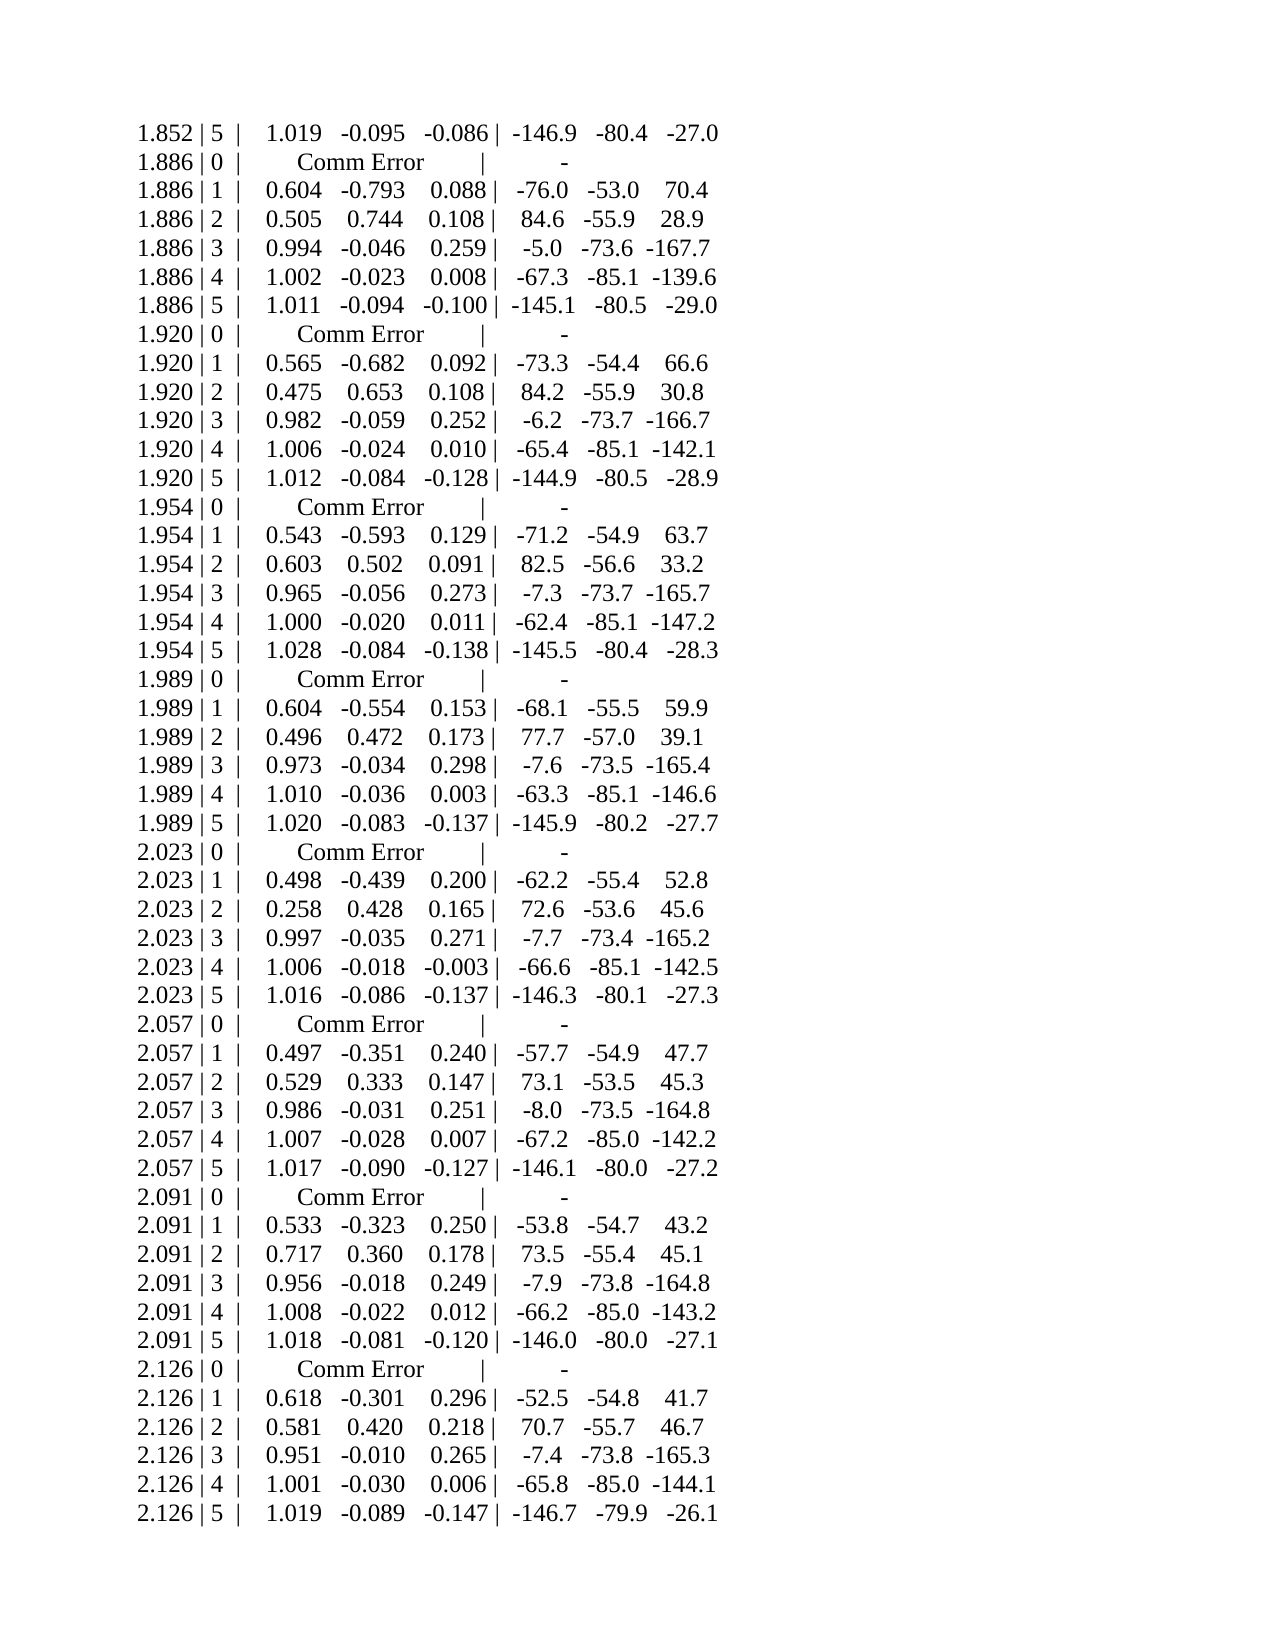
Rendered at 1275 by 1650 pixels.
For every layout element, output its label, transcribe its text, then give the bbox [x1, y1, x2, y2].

text 1.852 | 5 | 1.019 -0.095 -0.086 | -146.9 -80.4 -27.0 [118, 118, 1157, 147]
text 1.989 | 5 | 1.020 -0.083 -0.137 | -145.9 -80.2 -27.7 [118, 808, 1157, 837]
text 1.954 | 2 | 0.603 0.502 0.091 | 82.5 -56.6 33.2 [118, 549, 1157, 578]
text 1.886 | 4 | 1.002 -0.023 0.008 | -67.3 -85.1 -139.6 [118, 262, 1157, 291]
text 1.886 | 1 | 0.604 -0.793 0.088 | -76.0 -53.0 70.4 [118, 176, 1157, 204]
text 2.057 | 5 | 1.017 -0.090 -0.127 | -146.1 -80.0 -27.2 [118, 1153, 1157, 1182]
text 2.091 | 0 | Comm Error | - [118, 1182, 1157, 1211]
text 2.091 | 3 | 0.956 -0.018 0.249 | -7.9 -73.8 -164.8 [118, 1268, 1157, 1297]
text 2.091 | 1 | 0.533 -0.323 0.250 | -53.8 -54.7 43.2 [118, 1211, 1157, 1239]
text 2.126 | 0 | Comm Error | - [118, 1354, 1157, 1383]
text 2.023 | 3 | 0.997 -0.035 0.271 | -7.7 -73.4 -165.2 [118, 923, 1157, 952]
text 1.920 | 4 | 1.006 -0.024 0.010 | -65.4 -85.1 -142.1 [118, 434, 1157, 463]
text 2.126 | 4 | 1.001 -0.030 0.006 | -65.8 -85.0 -144.1 [118, 1469, 1157, 1498]
text 2.126 | 3 | 0.951 -0.010 0.265 | -7.4 -73.8 -165.3 [118, 1441, 1157, 1469]
text 2.057 | 2 | 0.529 0.333 0.147 | 73.1 -53.5 45.3 [118, 1067, 1157, 1096]
text 1.954 | 4 | 1.000 -0.020 0.011 | -62.4 -85.1 -147.2 [118, 607, 1157, 636]
text 2.023 | 4 | 1.006 -0.018 -0.003 | -66.6 -85.1 -142.5 [118, 952, 1157, 981]
text 1.920 | 5 | 1.012 -0.084 -0.128 | -144.9 -80.5 -28.9 [118, 463, 1157, 492]
text 2.126 | 5 | 1.019 -0.089 -0.147 | -146.7 -79.9 -26.1 [118, 1498, 1157, 1527]
text 2.023 | 5 | 1.016 -0.086 -0.137 | -146.3 -80.1 -27.3 [118, 981, 1157, 1009]
text 1.886 | 3 | 0.994 -0.046 0.259 | -5.0 -73.6 -167.7 [118, 233, 1157, 262]
text 2.057 | 4 | 1.007 -0.028 0.007 | -67.2 -85.0 -142.2 [118, 1124, 1157, 1153]
text 1.886 | 0 | Comm Error | - [118, 147, 1157, 176]
text 1.989 | 1 | 0.604 -0.554 0.153 | -68.1 -55.5 59.9 [118, 693, 1157, 722]
text 2.091 | 2 | 0.717 0.360 0.178 | 73.5 -55.4 45.1 [118, 1239, 1157, 1268]
text 1.954 | 1 | 0.543 -0.593 0.129 | -71.2 -54.9 63.7 [118, 521, 1157, 549]
text 2.023 | 2 | 0.258 0.428 0.165 | 72.6 -53.6 45.6 [118, 894, 1157, 923]
text 1.954 | 3 | 0.965 -0.056 0.273 | -7.3 -73.7 -165.7 [118, 578, 1157, 607]
text 2.091 | 4 | 1.008 -0.022 0.012 | -66.2 -85.0 -143.2 [118, 1297, 1157, 1326]
text 1.989 | 3 | 0.973 -0.034 0.298 | -7.6 -73.5 -165.4 [118, 751, 1157, 779]
text 1.954 | 0 | Comm Error | - [118, 492, 1157, 521]
text 1.920 | 1 | 0.565 -0.682 0.092 | -73.3 -54.4 66.6 [118, 348, 1157, 377]
text 2.091 | 5 | 1.018 -0.081 -0.120 | -146.0 -80.0 -27.1 [118, 1326, 1157, 1354]
text 2.057 | 0 | Comm Error | - [118, 1009, 1157, 1038]
text 2.057 | 3 | 0.986 -0.031 0.251 | -8.0 -73.5 -164.8 [118, 1096, 1157, 1124]
text 1.920 | 2 | 0.475 0.653 0.108 | 84.2 -55.9 30.8 [118, 377, 1157, 406]
text 2.126 | 1 | 0.618 -0.301 0.296 | -52.5 -54.8 41.7 [118, 1383, 1157, 1412]
text 1.989 | 4 | 1.010 -0.036 0.003 | -63.3 -85.1 -146.6 [118, 779, 1157, 808]
text 1.989 | 2 | 0.496 0.472 0.173 | 77.7 -57.0 39.1 [118, 722, 1157, 751]
text 1.954 | 5 | 1.028 -0.084 -0.138 | -145.5 -80.4 -28.3 [118, 636, 1157, 664]
text 1.886 | 5 | 1.011 -0.094 -0.100 | -145.1 -80.5 -29.0 [118, 291, 1157, 319]
text 1.886 | 2 | 0.505 0.744 0.108 | 84.6 -55.9 28.9 [118, 204, 1157, 233]
text 2.023 | 0 | Comm Error | - [118, 837, 1157, 866]
text 2.023 | 1 | 0.498 -0.439 0.200 | -62.2 -55.4 52.8 [118, 866, 1157, 894]
text 1.920 | 3 | 0.982 -0.059 0.252 | -6.2 -73.7 -166.7 [118, 406, 1157, 434]
text 2.057 | 1 | 0.497 -0.351 0.240 | -57.7 -54.9 47.7 [118, 1038, 1157, 1067]
text 1.920 | 0 | Comm Error | - [118, 319, 1157, 348]
text 1.989 | 0 | Comm Error | - [118, 664, 1157, 693]
text 2.126 | 2 | 0.581 0.420 0.218 | 70.7 -55.7 46.7 [118, 1412, 1157, 1441]
